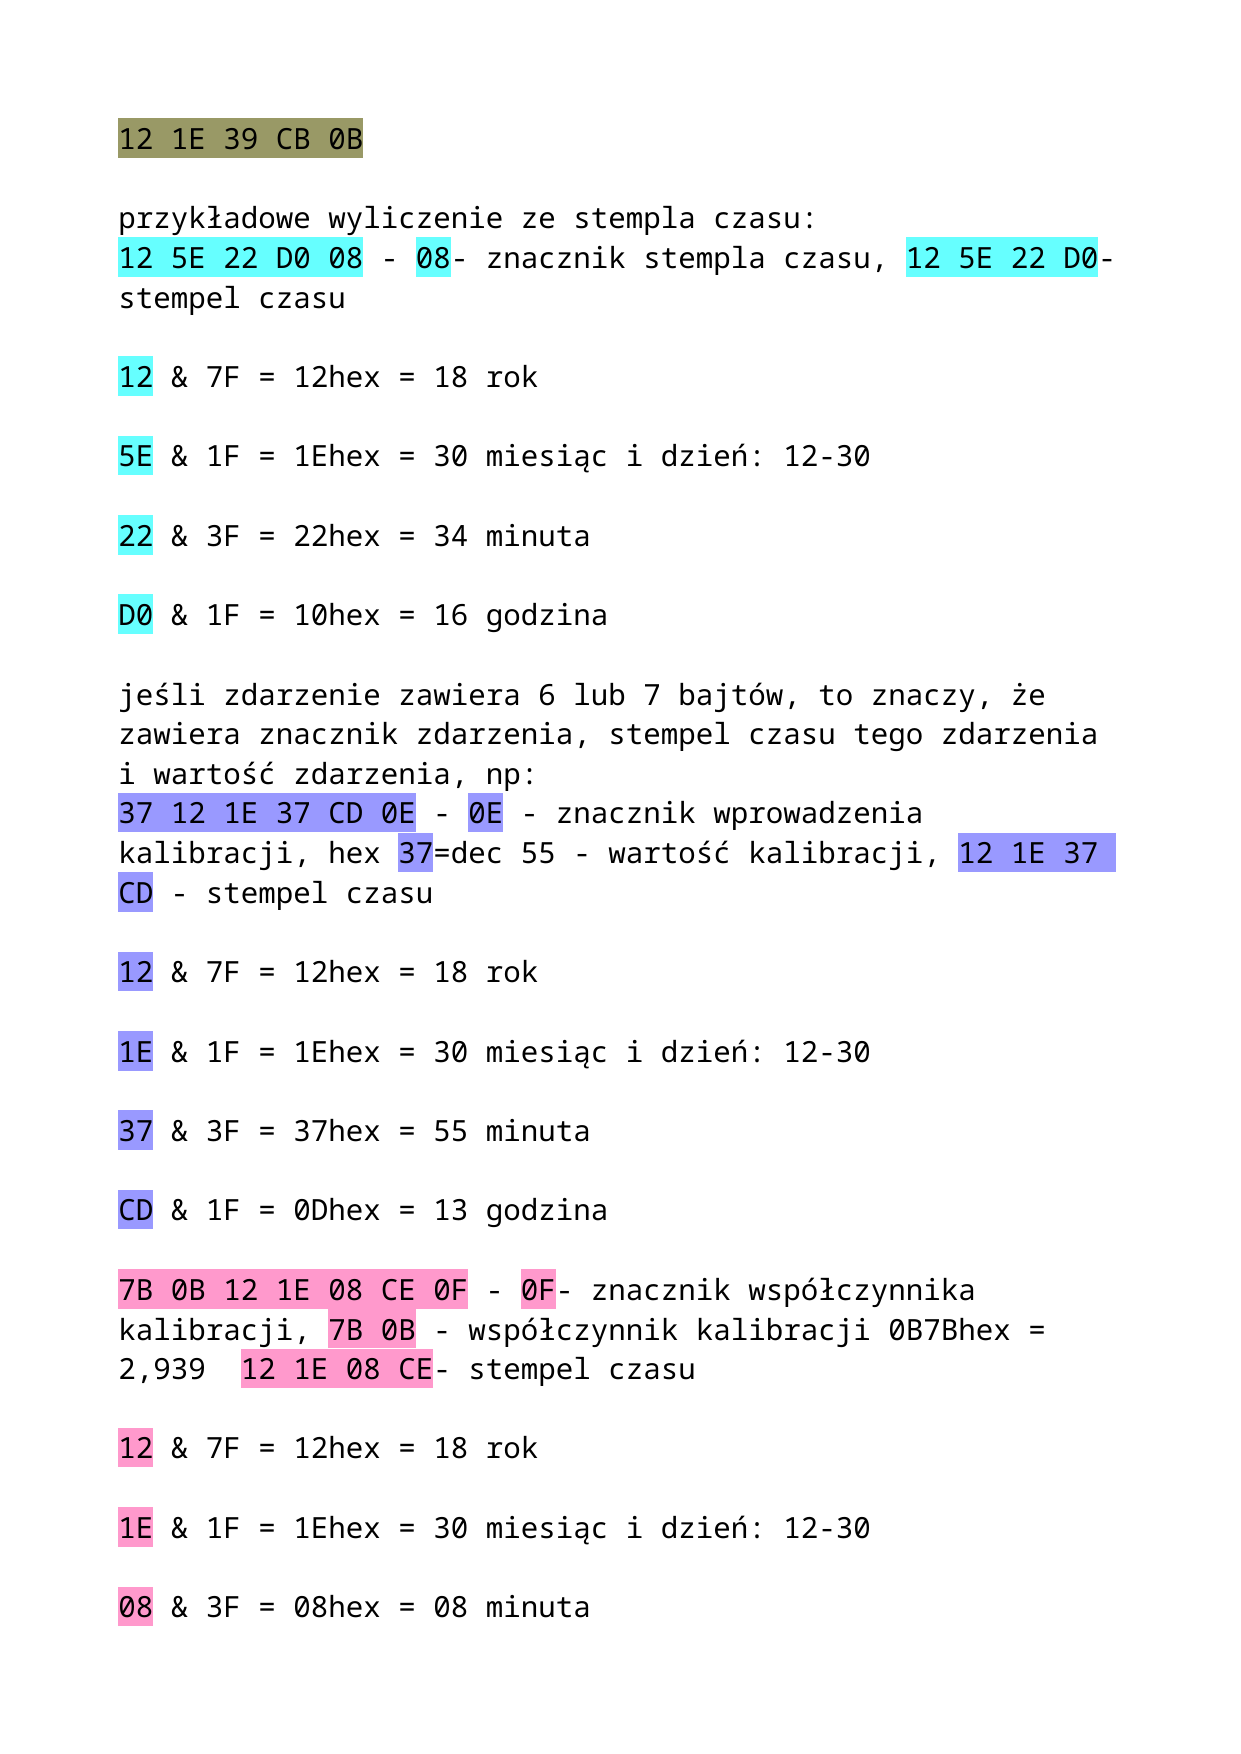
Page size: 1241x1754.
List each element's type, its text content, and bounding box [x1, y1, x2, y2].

text 37 & 3F = 37hex = 55 minuta [118, 1071, 1122, 1150]
text 37 12 1E 37 CD 0E - 0E - znacznik wprowadzenia kalibracji, hex 37=dec 55 - wartość kalibracji, 12 1E 37 CD - stempel czasu [118, 793, 1122, 912]
text 12 & 7F = 12hex = 18 rok [118, 1388, 1122, 1467]
text przykładowe wyliczenie ze stempla czasu: [118, 197, 1122, 237]
text 1E & 1F = 1Ehex = 30 miesiąc i dzień: 12-30 [118, 1467, 1122, 1547]
text 12 1E 39 CB 0B [118, 118, 1122, 158]
text D0 & 1F = 10hex = 16 godzina [118, 555, 1122, 634]
text 12 & 7F = 12hex = 18 rok [118, 912, 1122, 991]
text 08 & 3F = 08hex = 08 minuta [118, 1547, 1122, 1626]
text CD & 1F = 0Dhex = 13 godzina [118, 1150, 1122, 1229]
text jeśli zdarzenie zawiera 6 lub 7 bajtów, to znaczy, że zawiera znacznik zdarzenia, stempel czasu tego zdarzenia i wartość zdarzenia, np: [118, 674, 1122, 793]
text 22 & 3F = 22hex = 34 minuta [118, 475, 1122, 555]
text 12 5E 22 D0 08 - 08- znacznik stempla czasu, 12 5E 22 D0- stempel czasu [118, 237, 1122, 317]
text 1E & 1F = 1Ehex = 30 miesiąc i dzień: 12-30 [118, 991, 1122, 1071]
text 12 & 7F = 12hex = 18 rok [118, 317, 1122, 396]
text 7B 0B 12 1E 08 CE 0F - 0F- znacznik współczynnika kalibracji, 7B 0B - współczynnik kalibracji 0B7Bhex = 2,939 12 1E 08 CE- stempel czasu [118, 1269, 1122, 1388]
text 5E & 1F = 1Ehex = 30 miesiąc i dzień: 12-30 [118, 396, 1122, 475]
